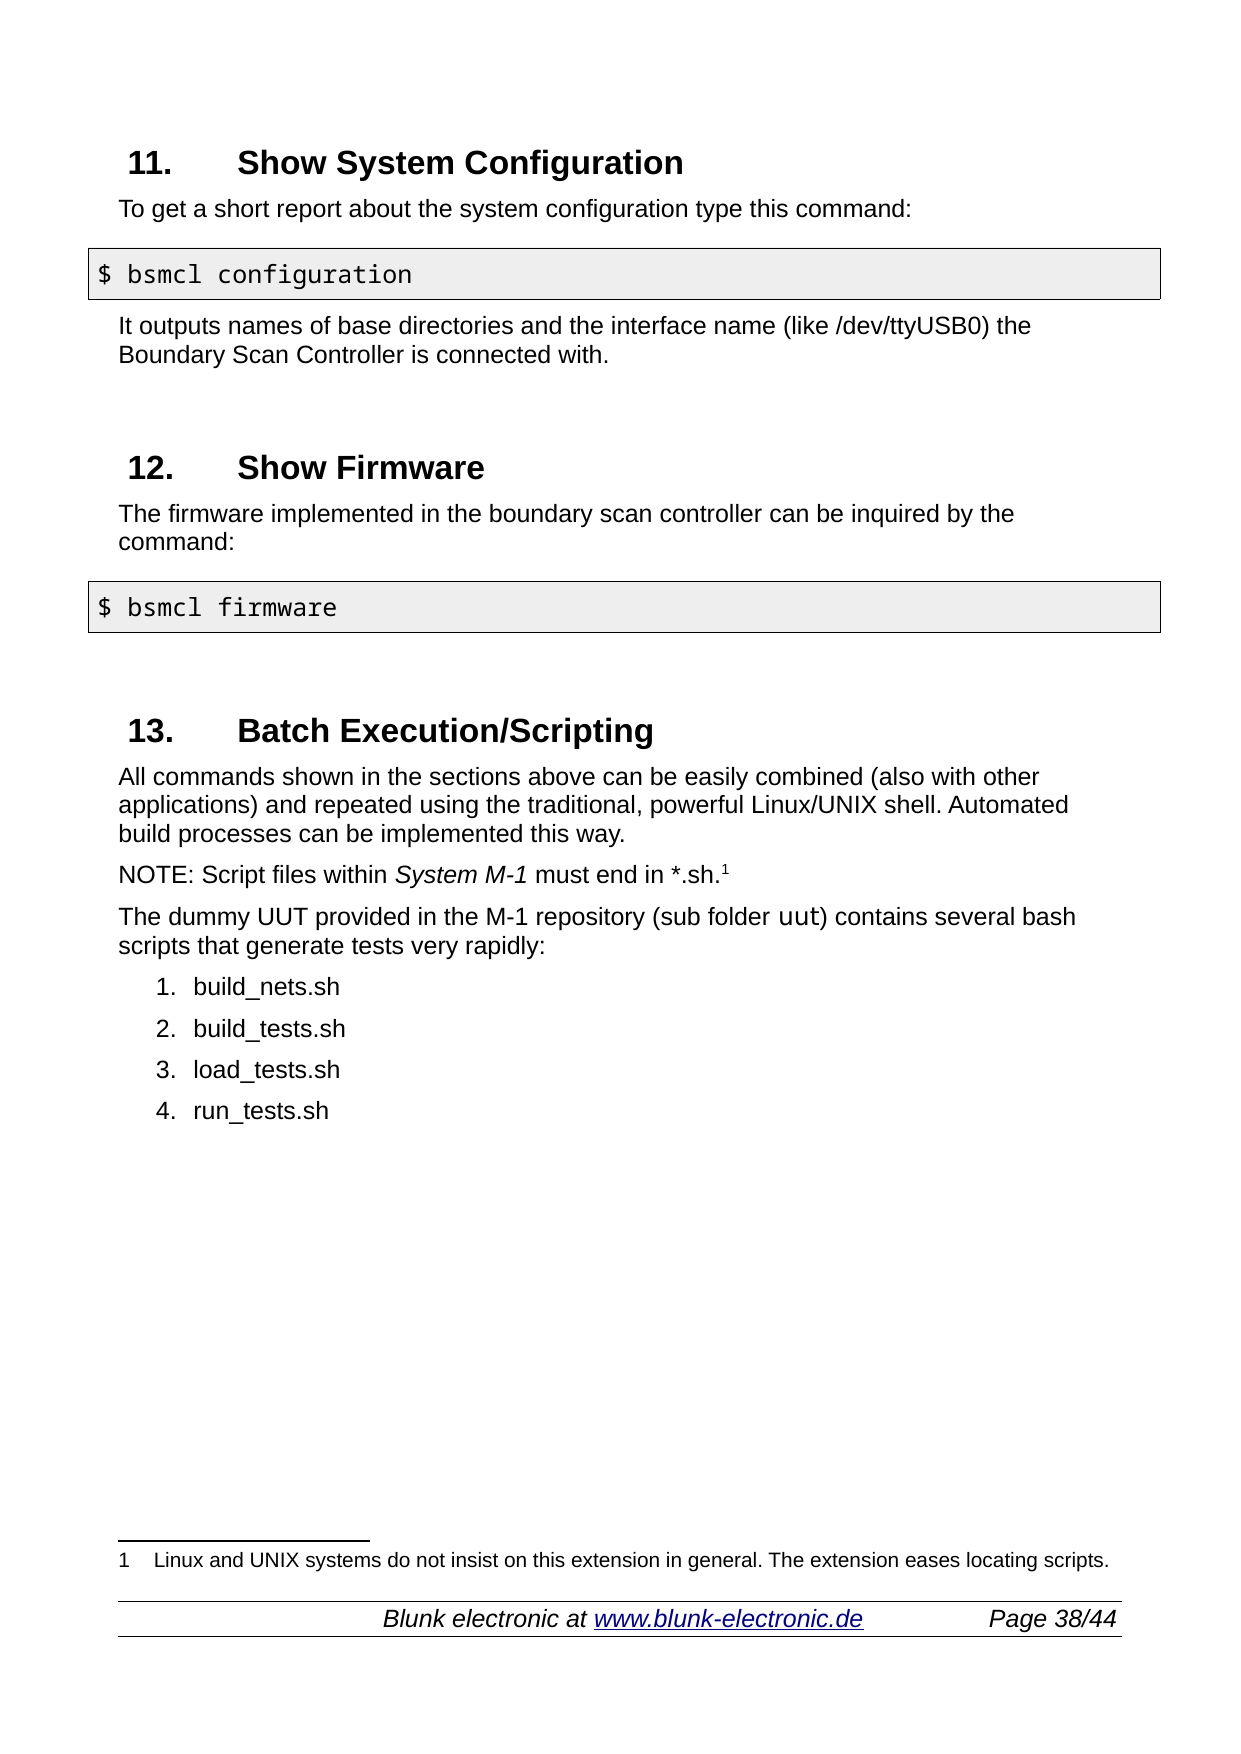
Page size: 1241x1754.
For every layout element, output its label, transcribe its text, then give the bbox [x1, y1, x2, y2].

text It outputs names of base directories and the interface name (like /dev/ttyUSB0) the Boundary Scan Controller is connected with. [118, 300, 1122, 369]
text All commands shown in the sections above can be easily combined (also with other applications) and repeated using the traditional, powerful Linux/UNIX shell. Automated build processes can be implemented this way. [118, 762, 1122, 848]
list build_nets.sh [156, 972, 1122, 1001]
subtitle Show System Configuration [118, 143, 1122, 182]
list load_tests.sh [156, 1055, 1122, 1084]
list run_tests.sh [156, 1096, 1122, 1125]
subtitle Batch Execution/Scripting [118, 711, 1122, 749]
text Linux and UNIX systems do not insist on this extension in general. The extension eases locating scripts. [118, 1547, 1122, 1571]
text $ bsmcl firmware [97, 589, 1151, 623]
text The dummy UUT provided in the M-1 repository (sub folder uut) contains several bash scripts that generate tests very rapidly: [118, 902, 1122, 960]
text The firmware implemented in the boundary scan controller can be inquired by the command: [118, 499, 1122, 556]
list build_tests.sh [156, 1014, 1122, 1042]
subtitle Show Firmware [118, 447, 1122, 486]
text NOTE: Script files within System M-1 must end in *.sh. [118, 861, 1122, 889]
text [118, 236, 1122, 247]
text To get a short report about the system configuration type this command: [118, 194, 1122, 223]
text $ bsmcl configuration [97, 256, 1151, 290]
